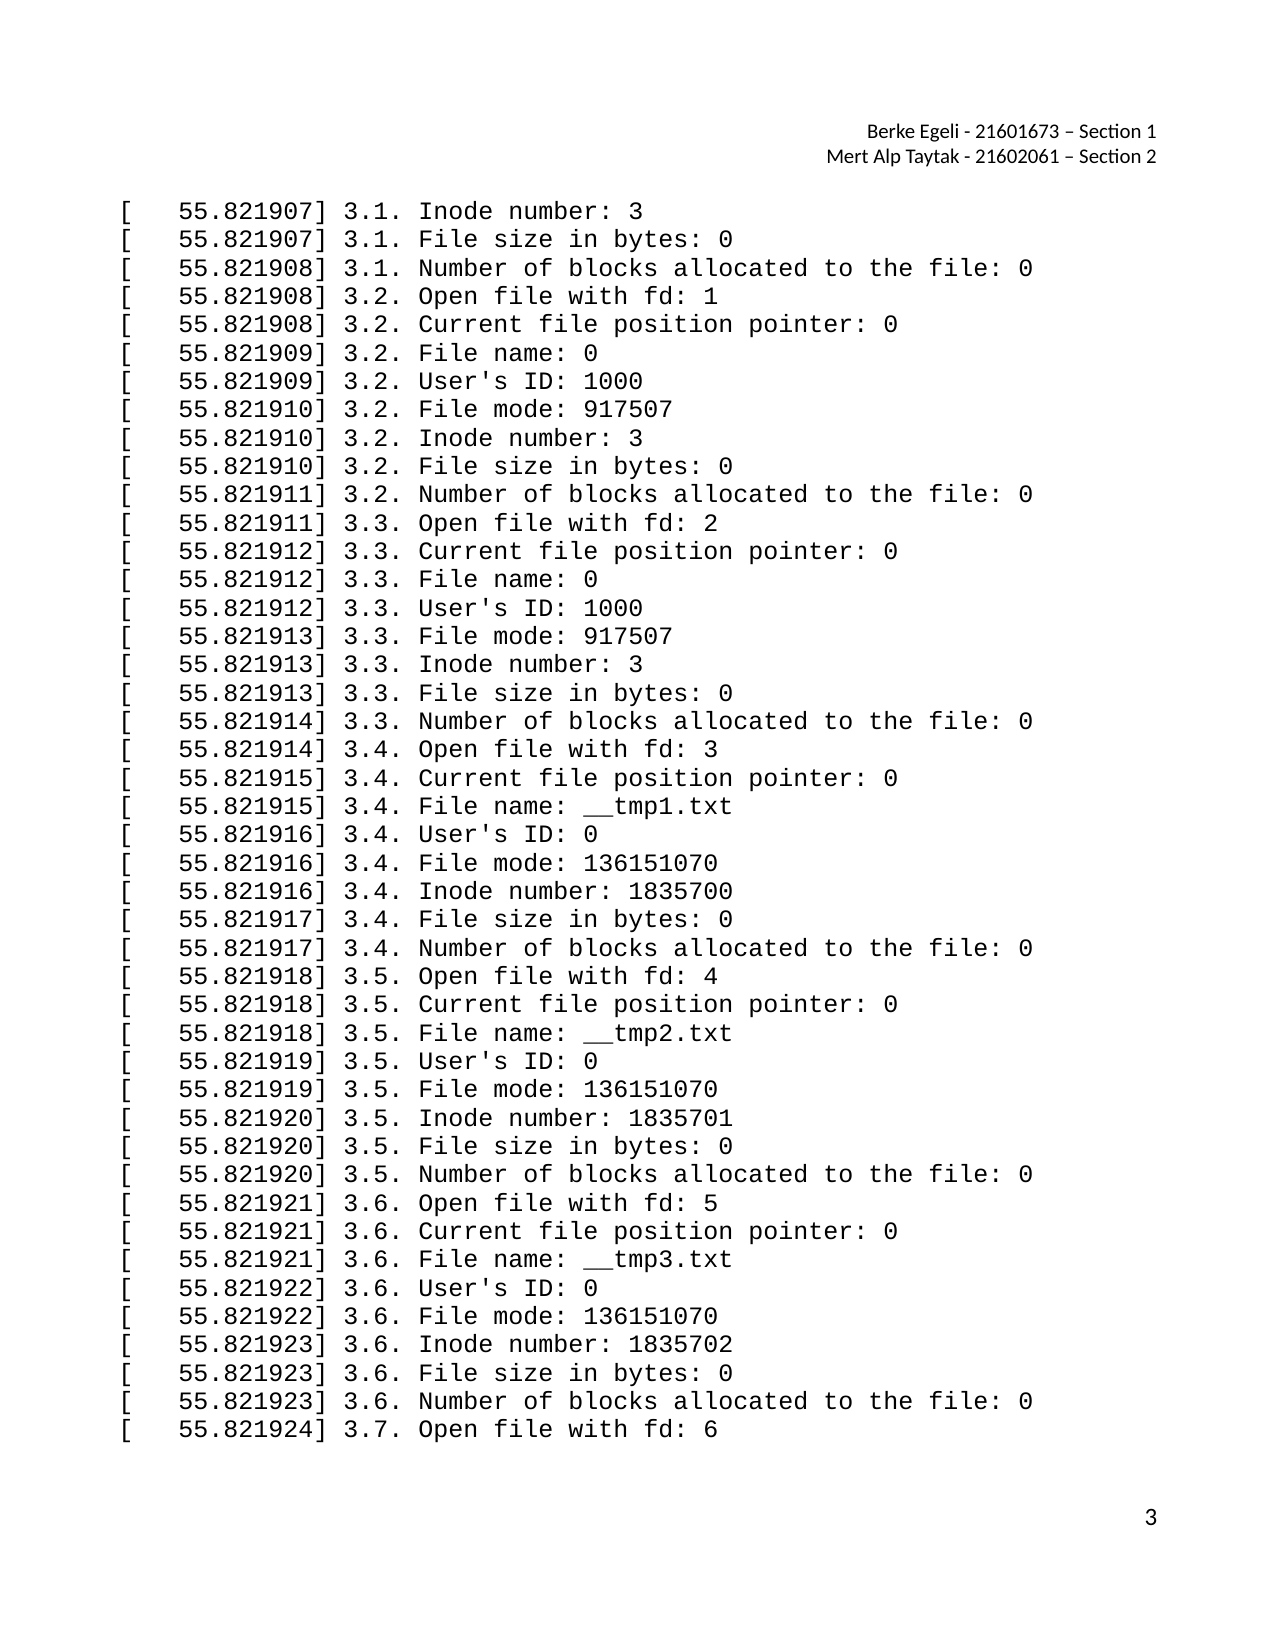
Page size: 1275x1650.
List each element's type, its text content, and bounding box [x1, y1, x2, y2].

text [ 55.821919] 3.5. File mode: 136151070 [118, 1077, 1157, 1105]
text [ 55.821920] 3.5. Inode number: 1835701 [118, 1105, 1157, 1133]
text [ 55.821923] 3.6. File size in bytes: 0 [118, 1360, 1157, 1388]
text [ 55.821910] 3.2. File size in bytes: 0 [118, 453, 1157, 482]
text [ 55.821911] 3.2. Number of blocks allocated to the file: 0 [118, 482, 1157, 510]
text [ 55.821916] 3.4. Inode number: 1835700 [118, 878, 1157, 907]
text [ 55.821921] 3.6. File name: __tmp3.txt [118, 1247, 1157, 1275]
text [ 55.821924] 3.7. Open file with fd: 6 [118, 1417, 1157, 1445]
text [ 55.821920] 3.5. Number of blocks allocated to the file: 0 [118, 1162, 1157, 1190]
text [ 55.821910] 3.2. Inode number: 3 [118, 425, 1157, 453]
text [ 55.821920] 3.5. File size in bytes: 0 [118, 1133, 1157, 1162]
text [ 55.821923] 3.6. Number of blocks allocated to the file: 0 [118, 1388, 1157, 1417]
text [ 55.821912] 3.3. File name: 0 [118, 567, 1157, 595]
text [ 55.821917] 3.4. Number of blocks allocated to the file: 0 [118, 935, 1157, 963]
text [ 55.821912] 3.3. User's ID: 1000 [118, 595, 1157, 623]
text [ 55.821922] 3.6. File mode: 136151070 [118, 1303, 1157, 1332]
text [ 55.821922] 3.6. User's ID: 0 [118, 1275, 1157, 1303]
text [ 55.821913] 3.3. Inode number: 3 [118, 652, 1157, 680]
text [ 55.821908] 3.2. Open file with fd: 1 [118, 283, 1157, 312]
text [ 55.821908] 3.2. Current file position pointer: 0 [118, 312, 1157, 340]
text [ 55.821913] 3.3. File size in bytes: 0 [118, 680, 1157, 708]
text [ 55.821907] 3.1. Inode number: 3 [118, 198, 1157, 227]
text [ 55.821916] 3.4. User's ID: 0 [118, 822, 1157, 850]
text [ 55.821911] 3.3. Open file with fd: 2 [118, 510, 1157, 538]
text [ 55.821921] 3.6. Open file with fd: 5 [118, 1190, 1157, 1218]
text [ 55.821916] 3.4. File mode: 136151070 [118, 850, 1157, 878]
text [ 55.821908] 3.1. Number of blocks allocated to the file: 0 [118, 255, 1157, 283]
text [ 55.821909] 3.2. File name: 0 [118, 340, 1157, 368]
text [ 55.821921] 3.6. Current file position pointer: 0 [118, 1218, 1157, 1247]
text [ 55.821907] 3.1. File size in bytes: 0 [118, 227, 1157, 255]
text [ 55.821918] 3.5. File name: __tmp2.txt [118, 1020, 1157, 1048]
text [ 55.821915] 3.4. Current file position pointer: 0 [118, 765, 1157, 793]
text [ 55.821912] 3.3. Current file position pointer: 0 [118, 538, 1157, 567]
text [ 55.821917] 3.4. File size in bytes: 0 [118, 907, 1157, 935]
text [ 55.821910] 3.2. File mode: 917507 [118, 397, 1157, 425]
text [ 55.821918] 3.5. Current file position pointer: 0 [118, 992, 1157, 1020]
text [ 55.821915] 3.4. File name: __tmp1.txt [118, 793, 1157, 822]
text [ 55.821923] 3.6. Inode number: 1835702 [118, 1332, 1157, 1360]
text [ 55.821909] 3.2. User's ID: 1000 [118, 368, 1157, 397]
text [ 55.821918] 3.5. Open file with fd: 4 [118, 963, 1157, 992]
text [ 55.821914] 3.4. Open file with fd: 3 [118, 737, 1157, 765]
text [ 55.821913] 3.3. File mode: 917507 [118, 623, 1157, 652]
text [ 55.821919] 3.5. User's ID: 0 [118, 1048, 1157, 1077]
text [ 55.821914] 3.3. Number of blocks allocated to the file: 0 [118, 708, 1157, 737]
